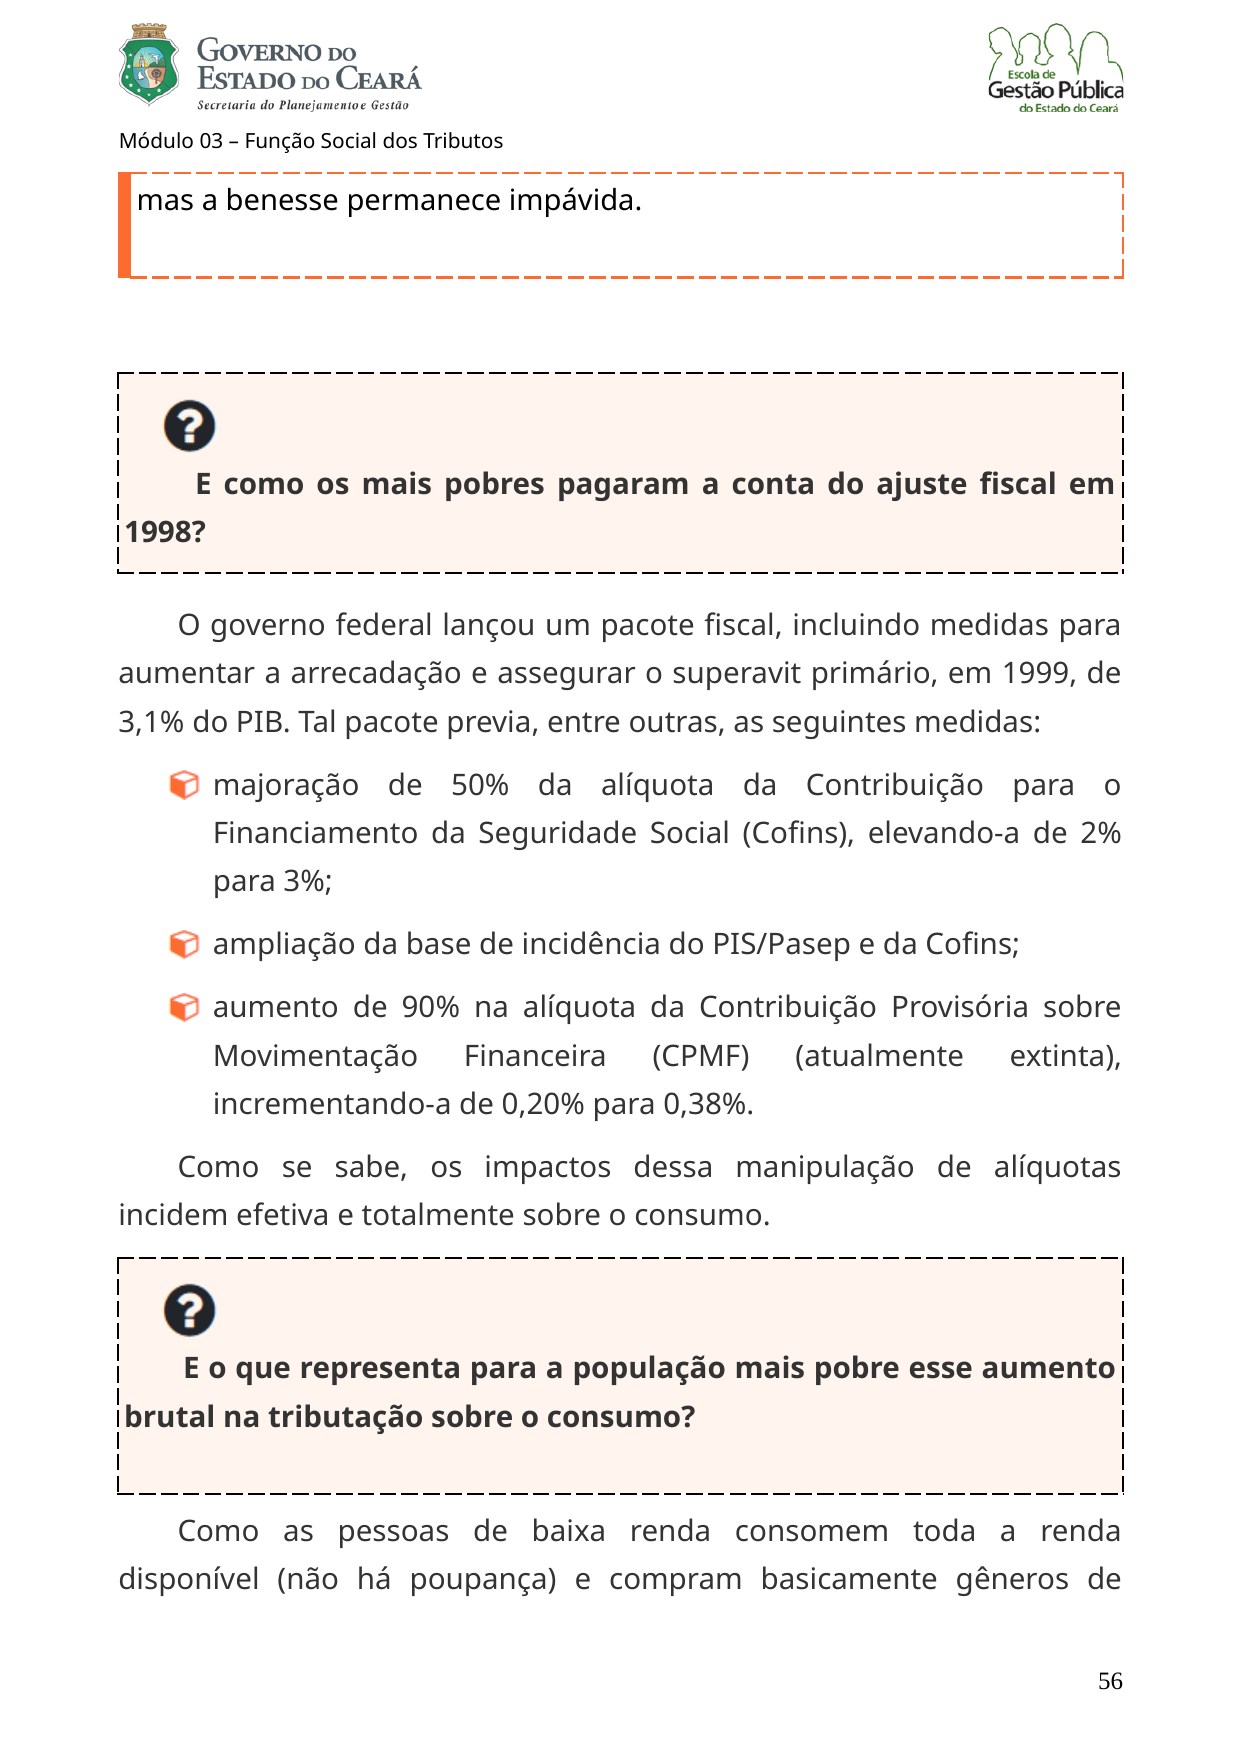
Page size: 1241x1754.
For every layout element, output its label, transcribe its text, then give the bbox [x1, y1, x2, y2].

list ampliação da base de incidência do PIS/Pasep e da Cofins; [177, 923, 1123, 963]
table_header mas a benesse permanece impávida. [131, 172, 1123, 276]
list aumento de 90% na alíquota da Contribuição Provisória sobre Movimentação Financeira (CPMF) (atualmente extinta), incrementando-a de 0,20% para 0,38%. [177, 986, 1123, 1123]
table_header E como os mais pobres pagaram a conta do ajuste fiscal em 1998? [118, 372, 1123, 572]
picture [166, 769, 203, 800]
text Como se sabe, os impactos dessa manipulação de alíquotas incidem efetiva e totalmente sobre o consumo. [118, 1146, 1123, 1234]
text O governo federal lançou um pacote fiscal, incluindo medidas para aumentar a arrecadação e assegurar o superavit primário, em 1999, de 3,1% do PIB. Tal pacote previa, entre outras, as seguintes medidas: [118, 604, 1123, 741]
list majoração de 50% da alíquota da Contribuição para o Financiamento da Seguridade Social (Cofins), elevando-a de 2% para 3%; [177, 763, 1123, 900]
picture [166, 929, 203, 959]
picture [152, 394, 232, 460]
picture [152, 1278, 232, 1345]
text Como as pessoas de baixa renda consomem toda a renda disponível (não há poupança) e compram basicamente gêneros de [118, 1509, 1123, 1598]
picture [118, 23, 1124, 112]
table_header [119, 173, 130, 276]
picture [166, 992, 203, 1022]
table_header E o que representa para a população mais pobre esse aumento brutal na tributação sobre o consumo? [118, 1257, 1123, 1493]
